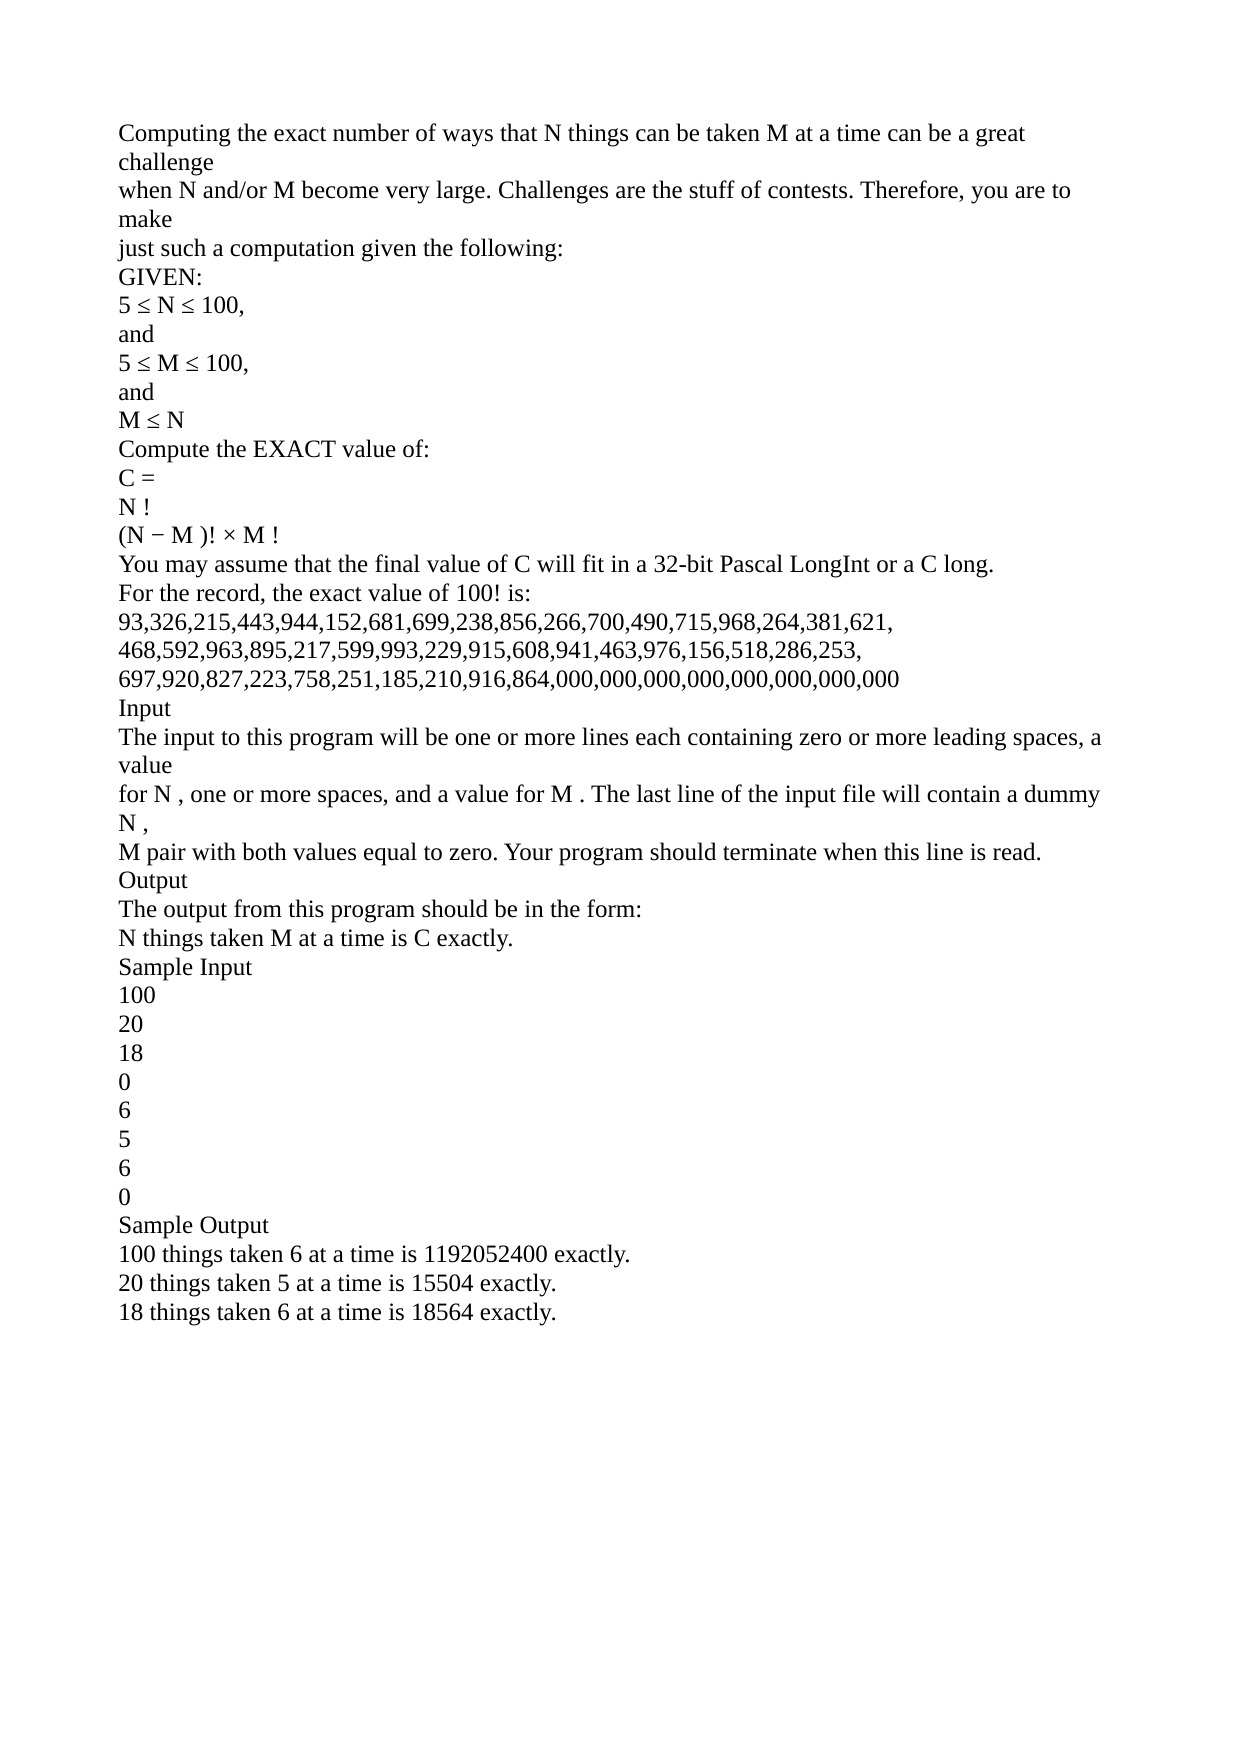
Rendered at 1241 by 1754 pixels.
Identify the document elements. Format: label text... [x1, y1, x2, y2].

text 20 [118, 1009, 1122, 1038]
text Computing the exact number of ways that N things can be taken M at a time can be a great challenge [118, 118, 1122, 176]
text 6 [118, 1096, 1122, 1124]
text 5 ≤ M ≤ 100, [118, 348, 1122, 377]
text 0 [118, 1182, 1122, 1211]
text 0 [118, 1067, 1122, 1096]
text Output [118, 866, 1122, 894]
text Sample Output [118, 1211, 1122, 1239]
text 100 things taken 6 at a time is 1192052400 exactly. [118, 1239, 1122, 1268]
text M pair with both values equal to zero. Your program should terminate when this line is read. [118, 837, 1122, 866]
text You may assume that the final value of C will fit in a 32-bit Pascal LongInt or a C long. [118, 549, 1122, 578]
text 5 ≤ N ≤ 100, [118, 291, 1122, 319]
text Compute the EXACT value of: [118, 434, 1122, 463]
text Input [118, 693, 1122, 722]
text M ≤ N [118, 406, 1122, 434]
text The input to this program will be one or more lines each containing zero or more leading spaces, a value [118, 722, 1122, 779]
text Sample Input [118, 952, 1122, 981]
text C = [118, 463, 1122, 492]
text (N − M )! × M ! [118, 521, 1122, 549]
text and [118, 319, 1122, 348]
text when N and/or M become very large. Challenges are the stuff of contests. Therefore, you are to make [118, 176, 1122, 233]
text GIVEN: [118, 262, 1122, 291]
text 93,326,215,443,944,152,681,699,238,856,266,700,490,715,968,264,381,621, [118, 607, 1122, 636]
text 468,592,963,895,217,599,993,229,915,608,941,463,976,156,518,286,253, [118, 636, 1122, 664]
text 18 things taken 6 at a time is 18564 exactly. [118, 1297, 1122, 1326]
text N ! [118, 492, 1122, 521]
text For the record, the exact value of 100! is: [118, 578, 1122, 607]
text 6 [118, 1153, 1122, 1182]
text 20 things taken 5 at a time is 15504 exactly. [118, 1268, 1122, 1297]
text N things taken M at a time is C exactly. [118, 923, 1122, 952]
text for N , one or more spaces, and a value for M . The last line of the input file will contain a dummy N , [118, 779, 1122, 837]
text 100 [118, 981, 1122, 1009]
text 697,920,827,223,758,251,185,210,916,864,000,000,000,000,000,000,000,000 [118, 664, 1122, 693]
text The output from this program should be in the form: [118, 894, 1122, 923]
text just such a computation given the following: [118, 233, 1122, 262]
text 18 [118, 1038, 1122, 1067]
text 5 [118, 1124, 1122, 1153]
text and [118, 377, 1122, 406]
